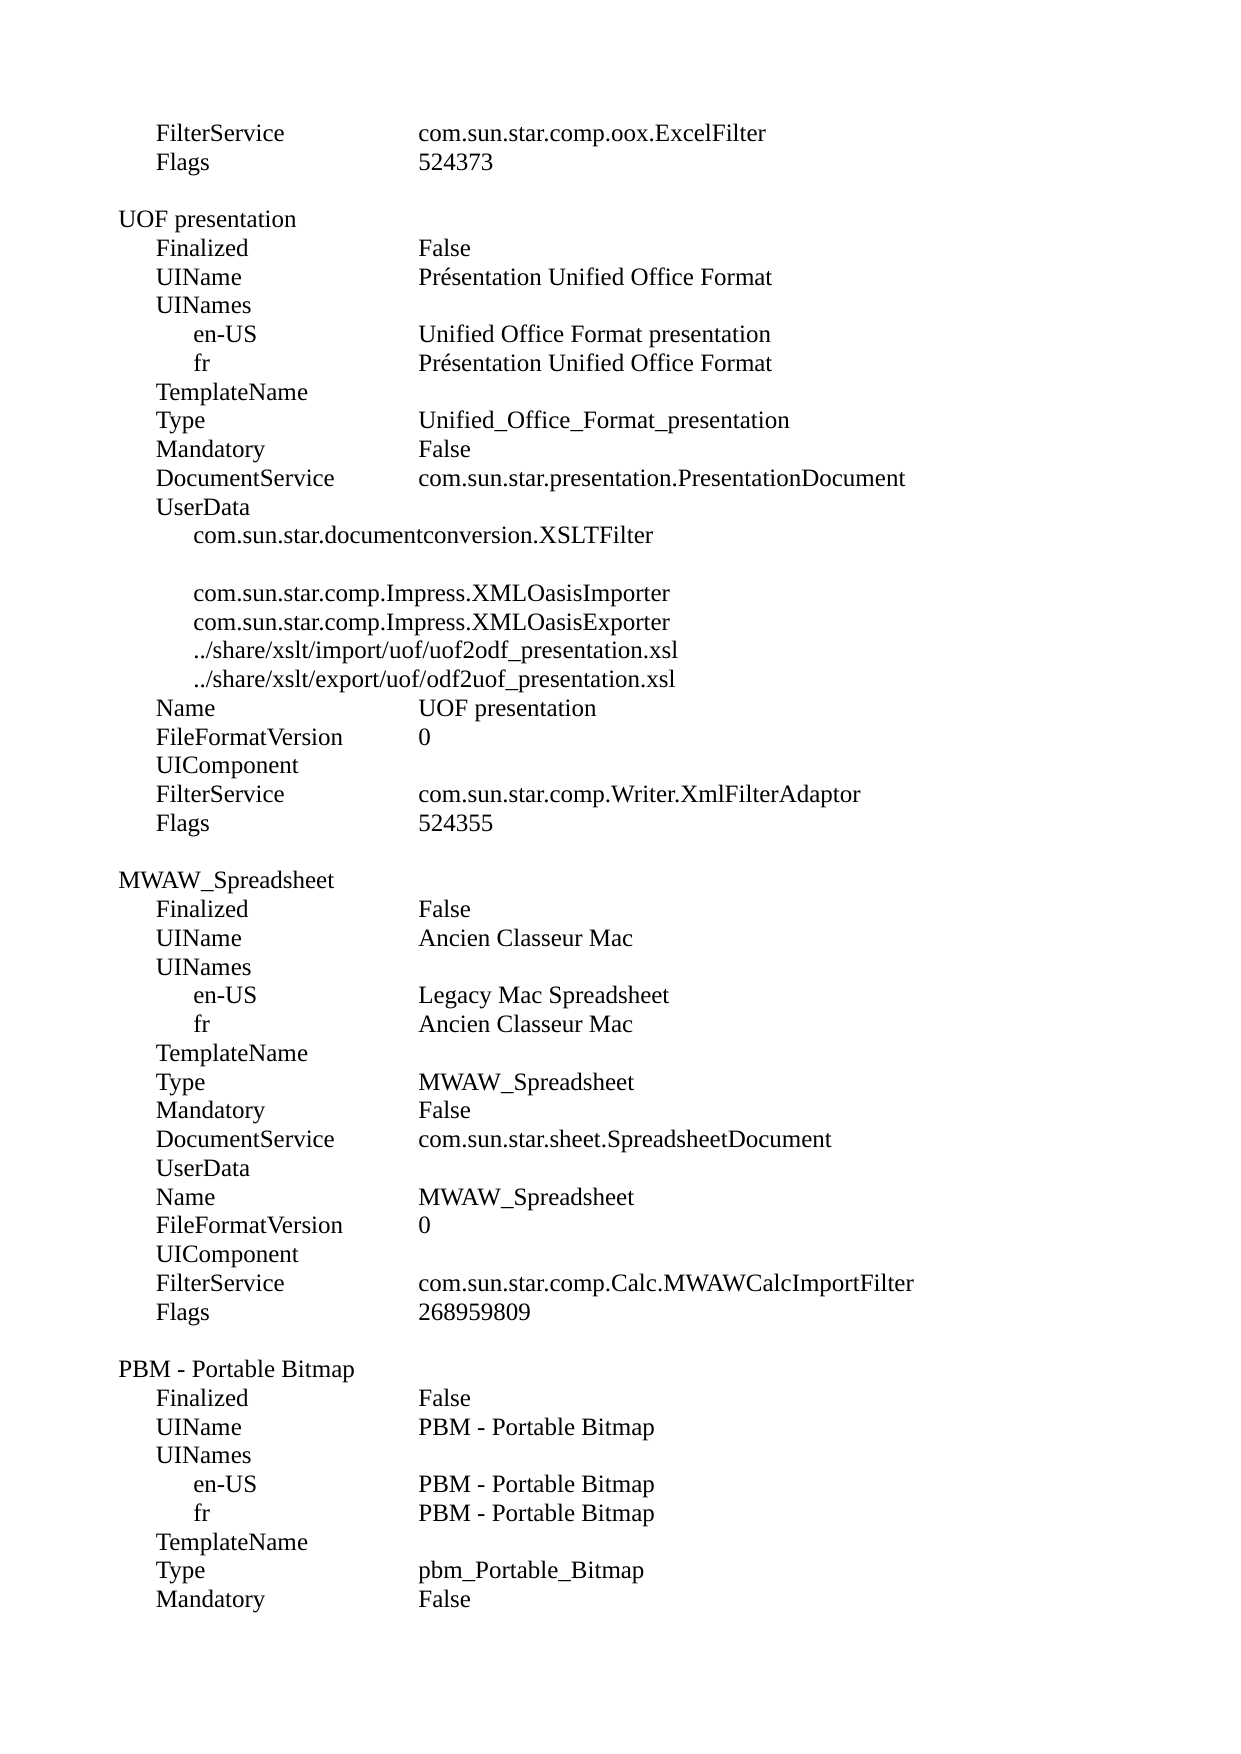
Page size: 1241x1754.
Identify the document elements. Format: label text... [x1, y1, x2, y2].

text UOF presentation Finalized False UIName Présentation Unified Office Format UINames en-US Unified Office Format presentation fr Présentation Unified Office Format TemplateName Type Unified_Office_Format_presentation Mandatory False DocumentService com.sun.star.presentation.PresentationDocument UserData com.sun.star.documentconversion.XSLTFilter com.sun.star.comp.Impress.XMLOasisImporter com.sun.star.comp.Impress.XMLOasisExporter ../share/xslt/import/uof/uof2odf_presentation.xsl ../share/xslt/export/uof/odf2uof_presentation.xsl Name UOF presentation FileFormatVersion 0 UIComponent FilterService com.sun.star.comp.Writer.XmlFilterAdaptor Flags 524355 [118, 204, 1122, 837]
text PBM - Portable Bitmap Finalized False UIName PBM - Portable Bitmap UINames en-US PBM - Portable Bitmap fr PBM - Portable Bitmap TemplateName Type pbm_Portable_Bitmap Mandatory False [118, 1354, 1122, 1613]
text MWAW_Spreadsheet Finalized False UIName Ancien Classeur Mac UINames en-US Legacy Mac Spreadsheet fr Ancien Classeur Mac TemplateName Type MWAW_Spreadsheet Mandatory False DocumentService com.sun.star.sheet.SpreadsheetDocument UserData Name MWAW_Spreadsheet FileFormatVersion 0 UIComponent FilterService com.sun.star.comp.Calc.MWAWCalcImportFilter Flags 268959809 [118, 866, 1122, 1326]
text FilterService com.sun.star.comp.oox.ExcelFilter Flags 524373 [118, 118, 1122, 176]
